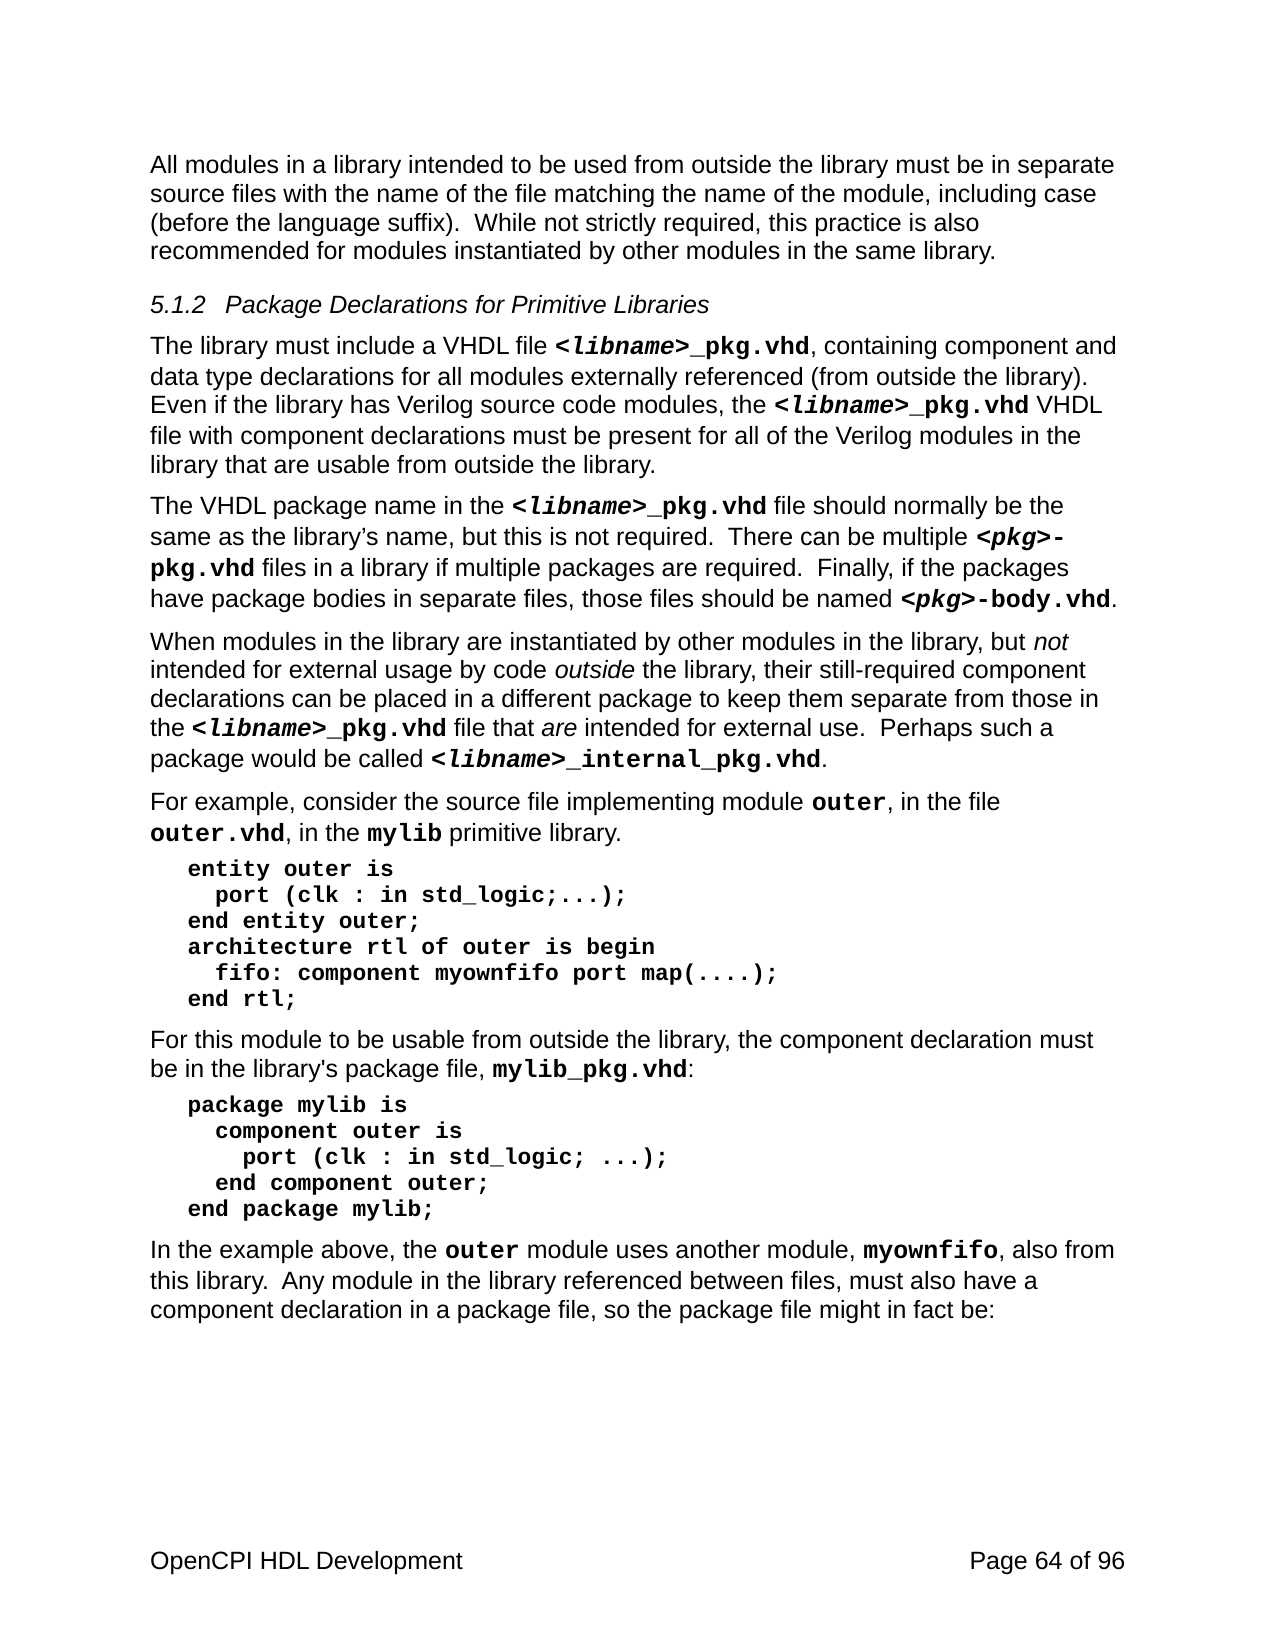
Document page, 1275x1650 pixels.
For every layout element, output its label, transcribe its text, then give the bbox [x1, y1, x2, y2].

text package mylib is component outer is port (clk : in std_logic; ...); end component outer; end package mylib; [187, 1094, 1125, 1223]
subtitle Package Declarations for Primitive Libraries [150, 290, 1125, 319]
text For example, consider the source file implementing module outer, in the file outer.vhd, in the mylib primitive library. [150, 787, 1125, 848]
text For this module to be usable from outside the library, the component declaration must be in the library's package file, mylib_pkg.vhd: [150, 1025, 1125, 1085]
text The library must include a VHDL file <libname>_pkg.vhd, containing component and data type declarations for all modules externally referenced (from outside the library). Even if the library has Verilog source code modules, the <libname>_pkg.vhd VHDL file with component declarations must be present for all of the Verilog modules in the library that are usable from outside the library. [150, 331, 1125, 479]
text In the example above, the outer module uses another module, myownfifo, also from this library. Any module in the library referenced between files, must also have a component declaration in a package file, so the package file might in fact be: [150, 1235, 1125, 1324]
text All modules in a library intended to be used from outside the library must be in separate source files with the name of the file matching the name of the module, including case (before the language suffix). While not strictly required, this practice is also recommended for modules instantiated by other modules in the same library. [150, 150, 1125, 265]
text The VHDL package name in the <libname>_pkg.vhd file should normally be the same as the library’s name, but this is not required. There can be multiple <pkg>-pkg.vhd files in a library if multiple packages are required. Finally, if the packages have package bodies in separate files, those files should be named <pkg>-body.vhd. [150, 491, 1125, 614]
text When modules in the library are instantiated by other modules in the library, but not intended for external usage by code outside the library, their still-required component declarations can be placed in a different package to keep them separate from those in the <libname>_pkg.vhd file that are intended for external use. Perhaps such a package would be called <libname>_internal_pkg.vhd. [150, 627, 1125, 775]
text entity outer is port (clk : in std_logic;...); end entity outer; architecture rtl of outer is begin fifo: component myownfifo port map(....); end rtl; [187, 857, 1125, 1013]
